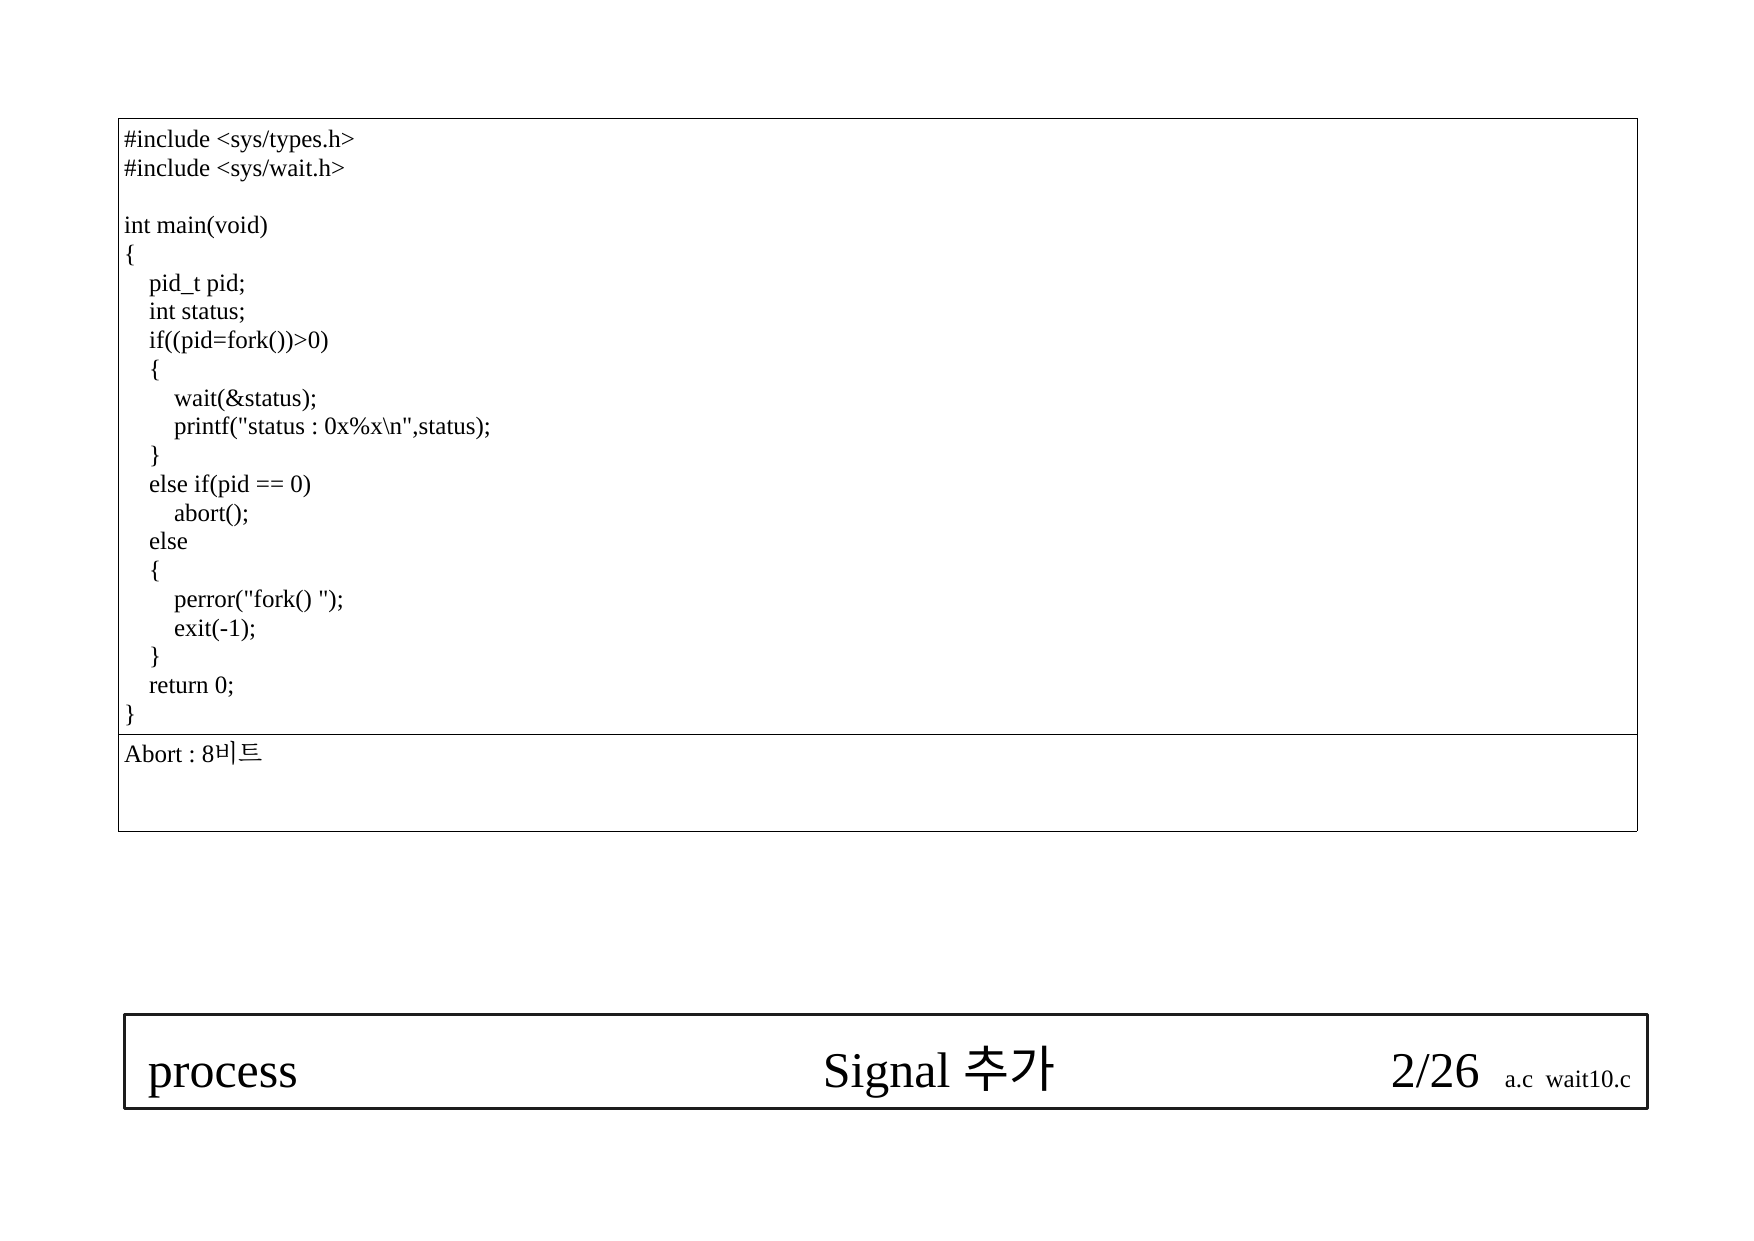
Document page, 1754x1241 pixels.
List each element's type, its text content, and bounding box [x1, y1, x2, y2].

text process Signal 추가 2/26 a.c wait10.c [148, 1029, 1636, 1101]
table_cell Abort : 8비트 [119, 735, 1637, 831]
table_cell #include <sys/types.h> #include <sys/wait.h> int main(void) { pid_t pid; int status; if((pid=fork())>0) { wait(&status); printf("status : 0x%x\n",status); } else if(pid == 0) abort(); else { perror("fork() "); exit(-1); } return 0; } [119, 119, 1637, 733]
